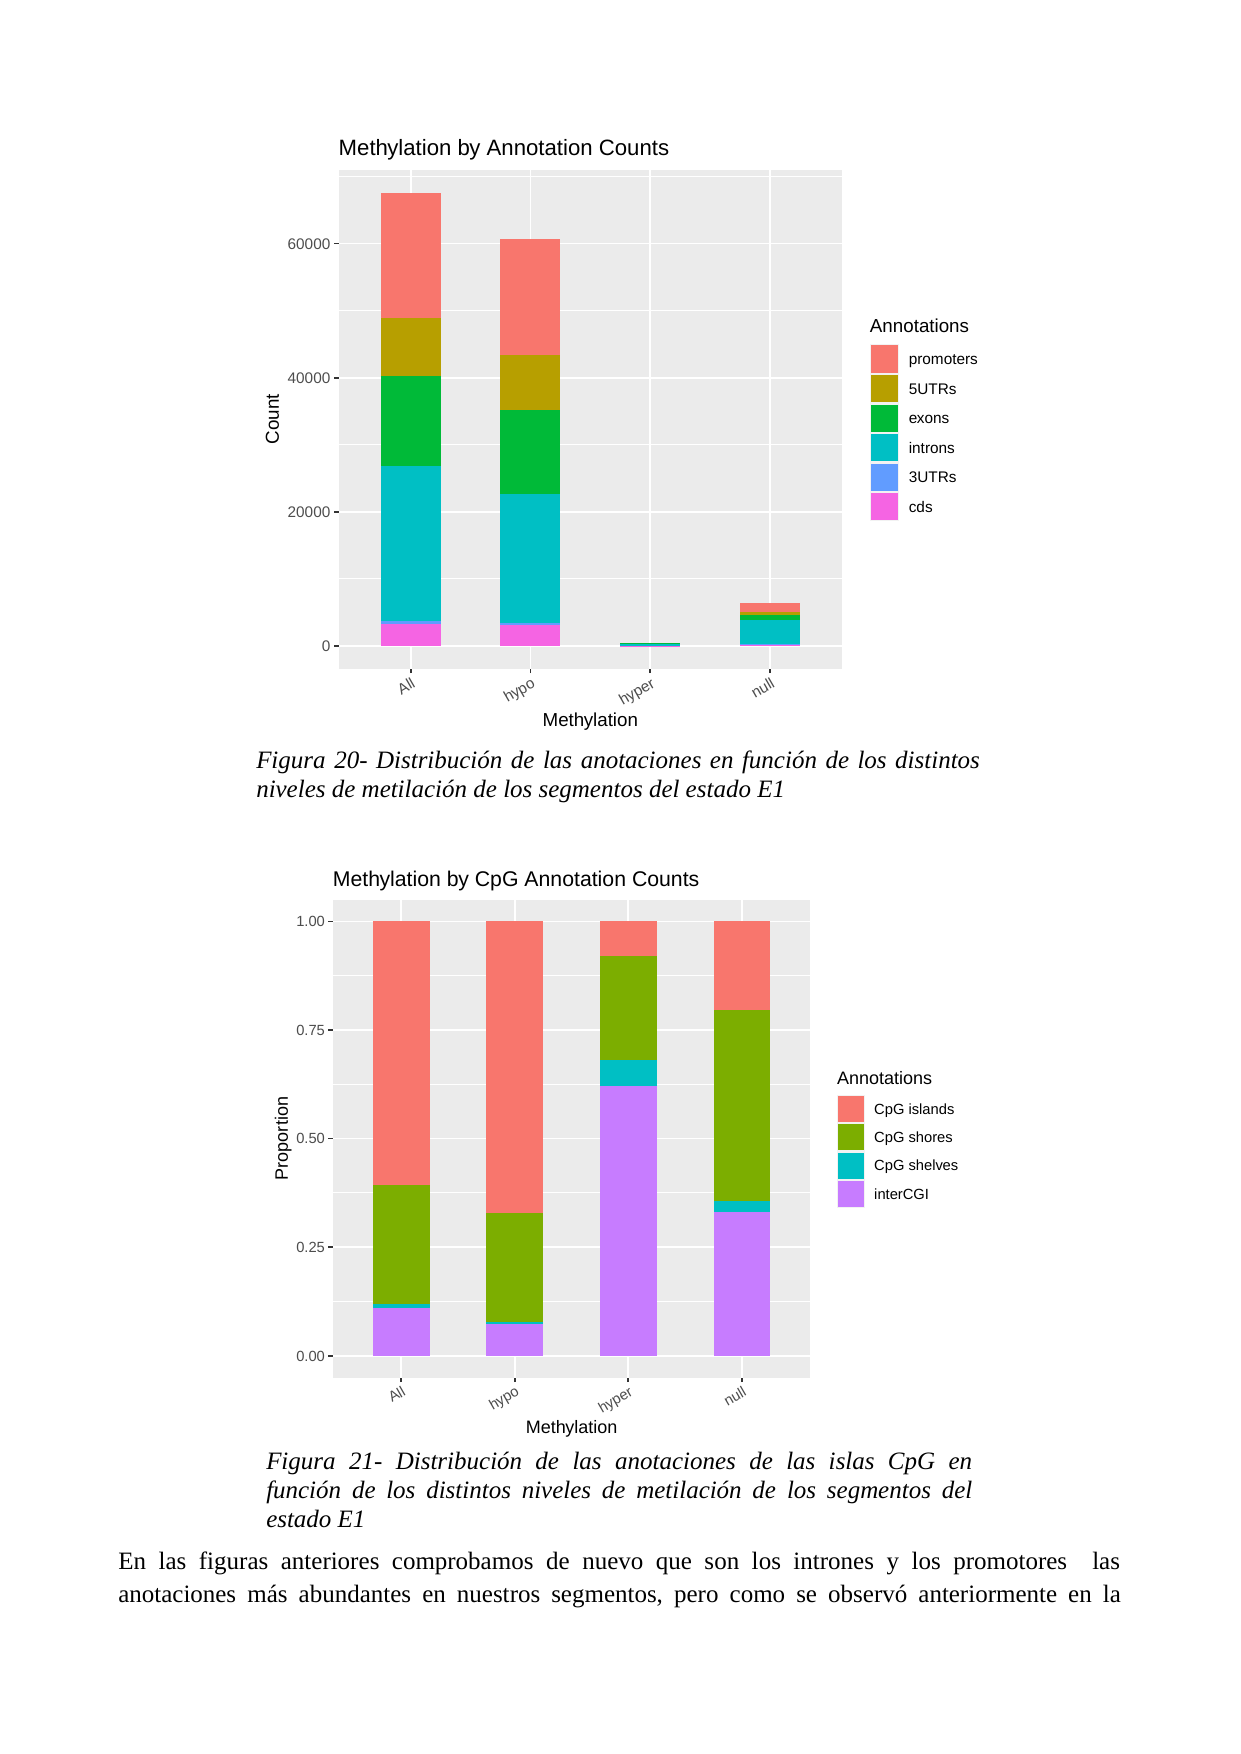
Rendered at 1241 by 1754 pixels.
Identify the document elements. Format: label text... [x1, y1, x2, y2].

text Figura 20- Distribución de las anotaciones en función de los distintos niveles de metilación de los segmentos del estado E1 [256, 741, 983, 803]
text En las figuras anteriores comprobamos de nuevo que son los intrones y los promotores las anotaciones más abundantes en nuestros segmentos, pero como se observó anteriormente en la [118, 1546, 1122, 1608]
text Figura 21- Distribución de las anotaciones de las islas CpG en función de los distintos niveles de metilación de los segmentos del estado E1 [266, 1447, 976, 1532]
